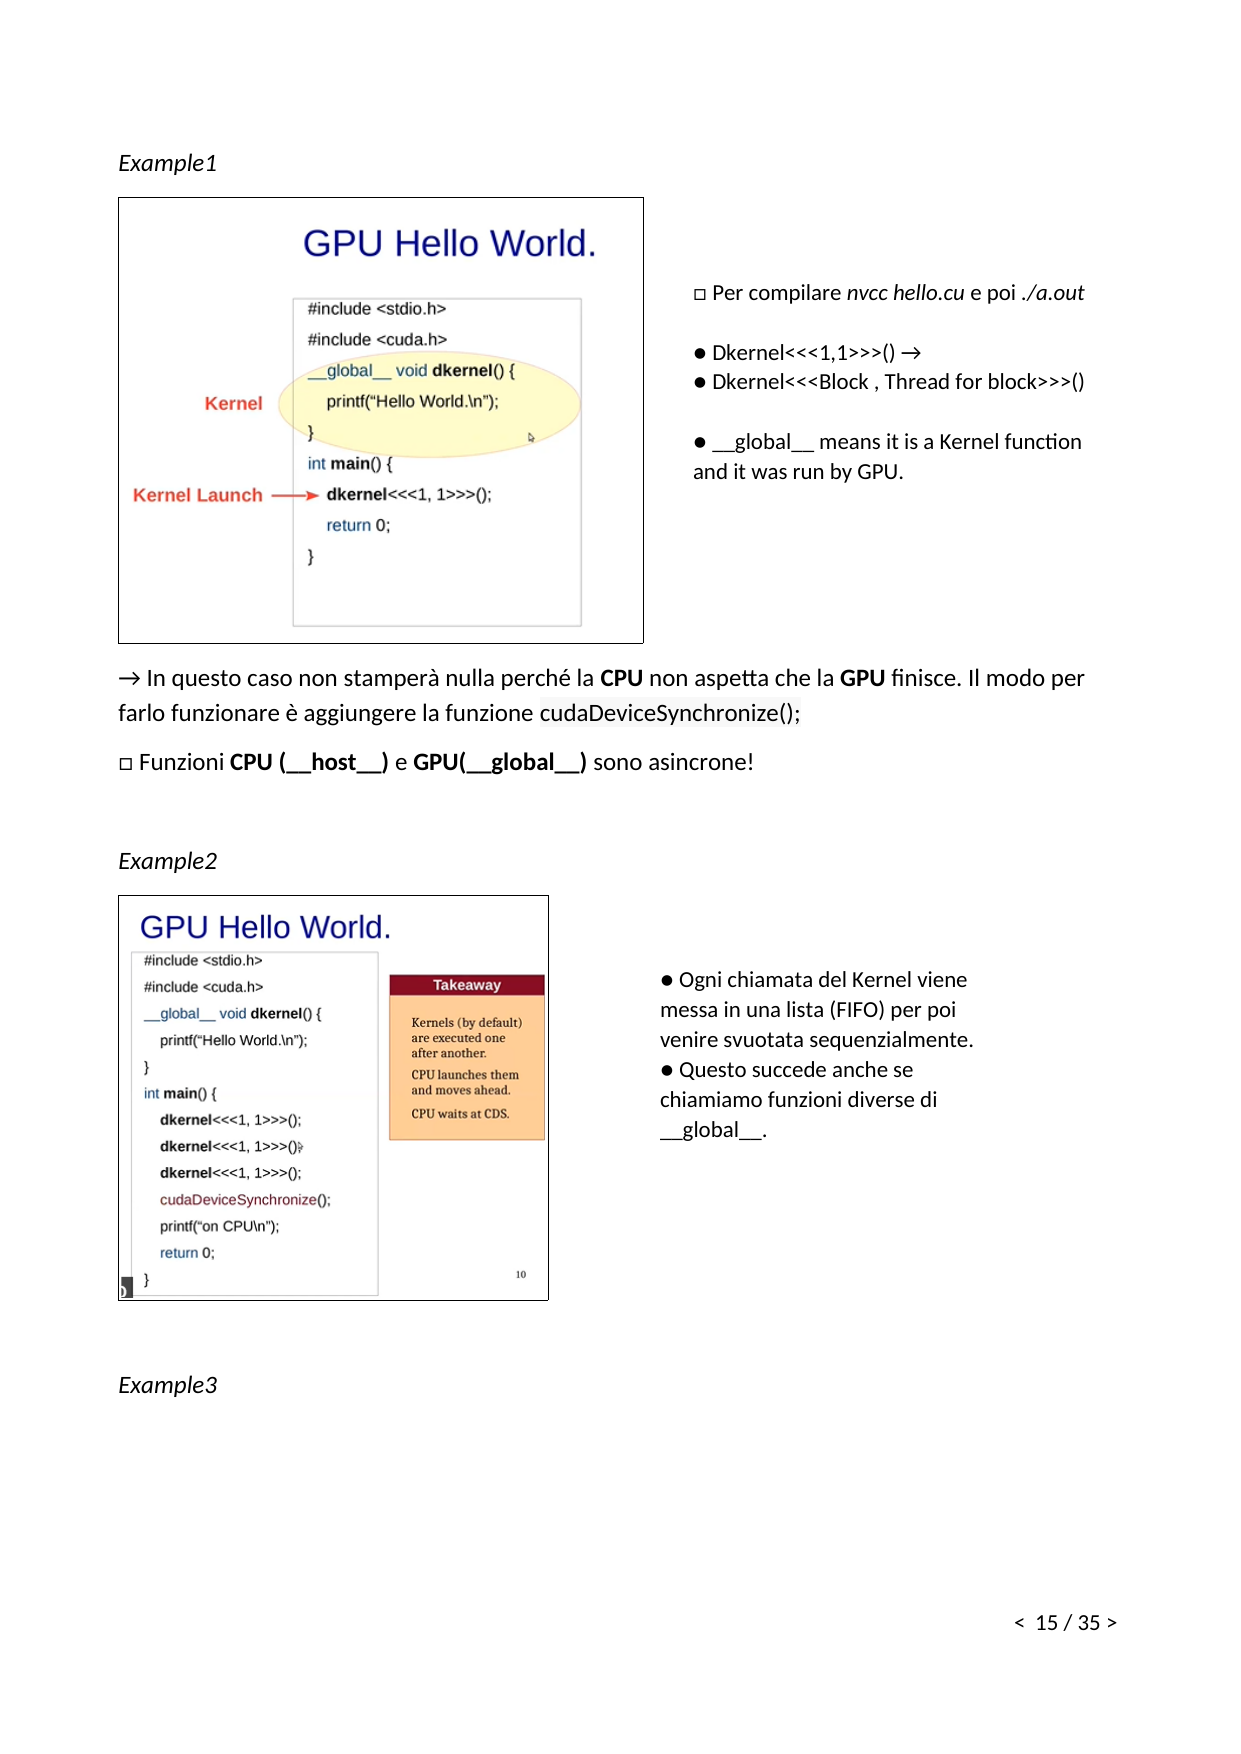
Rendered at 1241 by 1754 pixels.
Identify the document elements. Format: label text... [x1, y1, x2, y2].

text Example3 [118, 1369, 1122, 1399]
text □ Funzioni CPU (__host__) e GPU(__global__) sono asincrone! [118, 746, 1122, 777]
picture [121, 200, 641, 640]
text Example1 [118, 148, 1122, 178]
picture [121, 898, 545, 1298]
text → In questo caso non stamperà nulla perché la CPU non aspetta che la GPU finisce. Il modo per farlo funzionare è aggiungere la funzione cudaDeviceSynchronize(); [118, 662, 1122, 727]
text Example2 [118, 846, 1122, 876]
